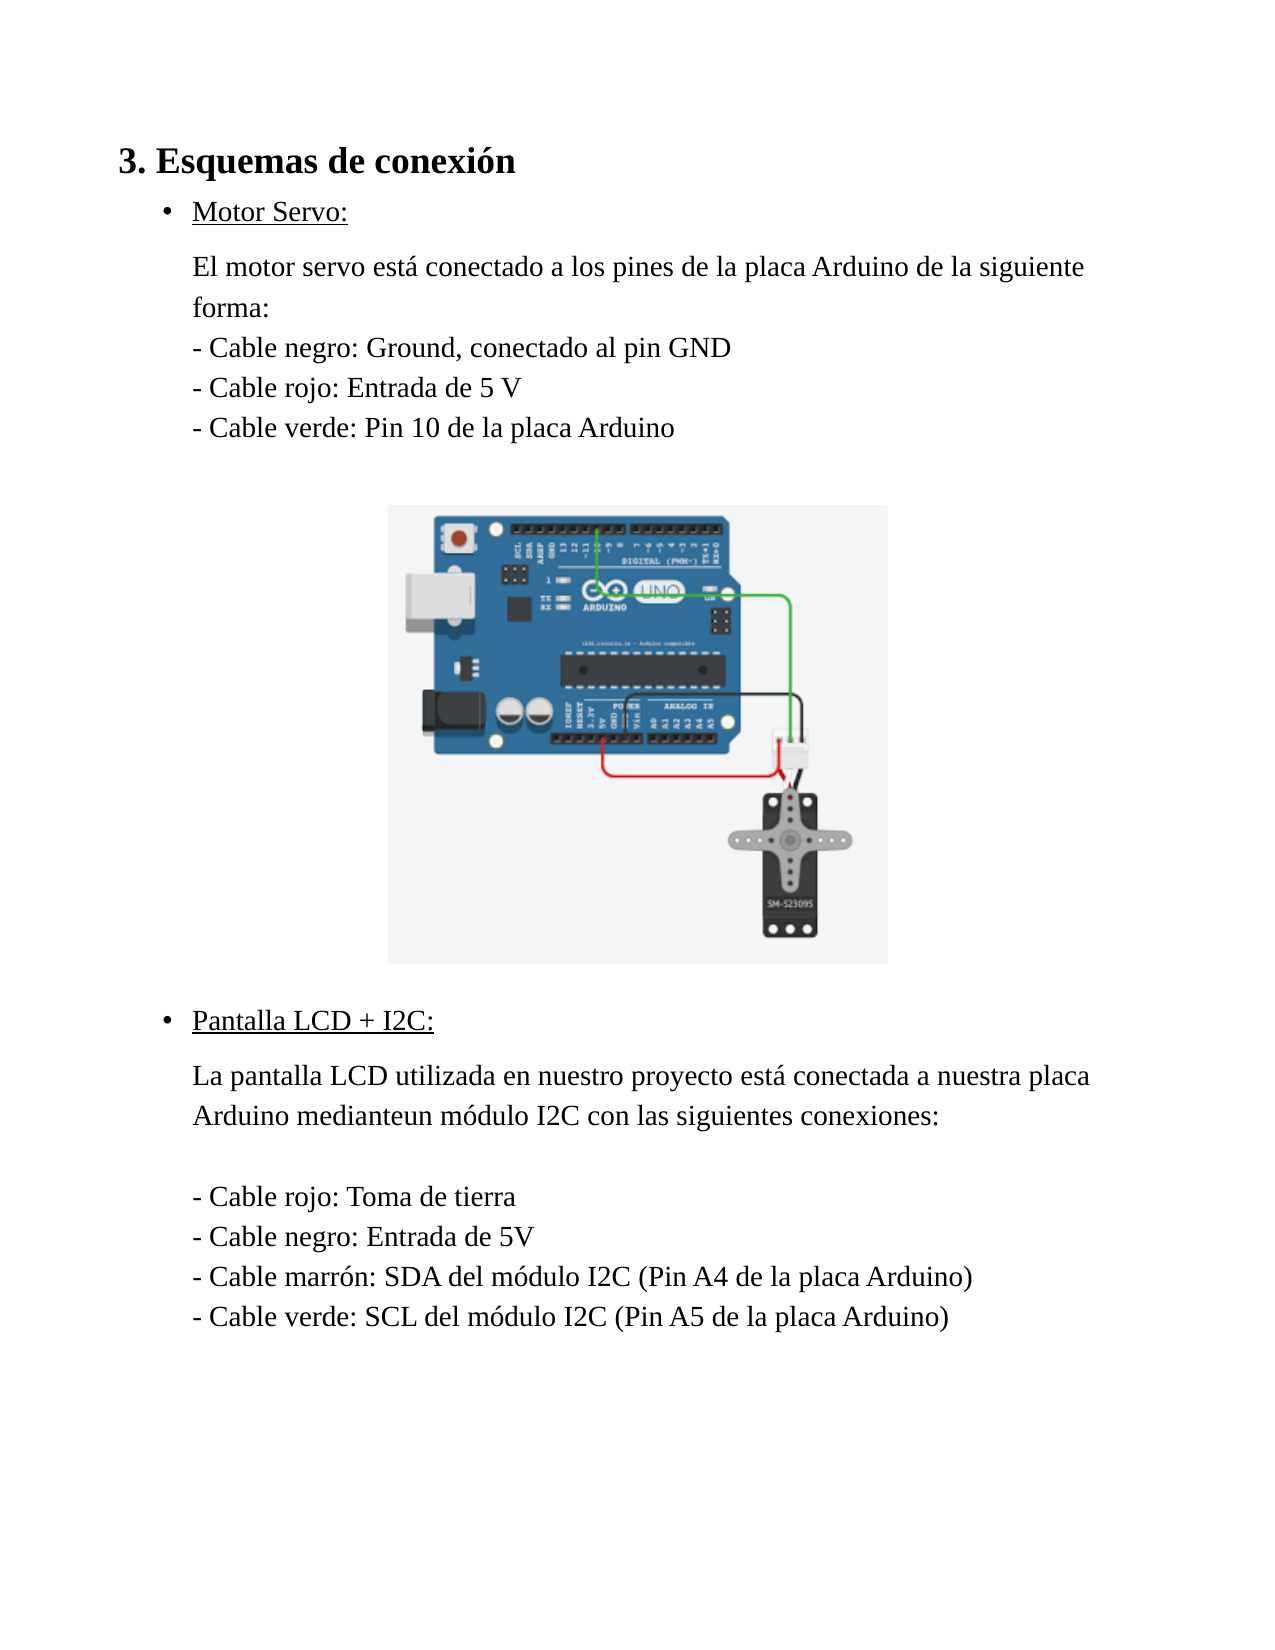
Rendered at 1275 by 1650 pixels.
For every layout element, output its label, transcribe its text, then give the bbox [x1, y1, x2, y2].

text - Cable negro: Ground, conectado al pin GND [118, 330, 1157, 363]
list Motor Servo: [162, 194, 1157, 228]
list Pantalla LCD + I2C: [162, 1003, 1157, 1037]
text La pantalla LCD utilizada en nuestro proyecto está conectada a nuestra placa Arduino medianteun módulo I2C con las siguientes conexiones: [118, 1058, 1157, 1132]
text - Cable rojo: Toma de tierra [118, 1179, 1157, 1212]
text - Cable marrón: SDA del módulo I2C (Pin A4 de la placa Arduino) [118, 1259, 1157, 1293]
text El motor servo está conectado a los pines de la placa Arduino de la siguiente forma: [118, 249, 1157, 323]
text - Cable verde: Pin 10 de la placa Arduino [118, 410, 1157, 444]
text - Cable rojo: Entrada de 5 V [118, 370, 1157, 404]
subtitle 3. Esquemas de conexión [118, 139, 1157, 182]
text - Cable verde: SCL del módulo I2C (Pin A5 de la placa Arduino) [118, 1299, 1157, 1333]
text - Cable negro: Entrada de 5V [118, 1219, 1157, 1253]
picture [387, 505, 888, 964]
